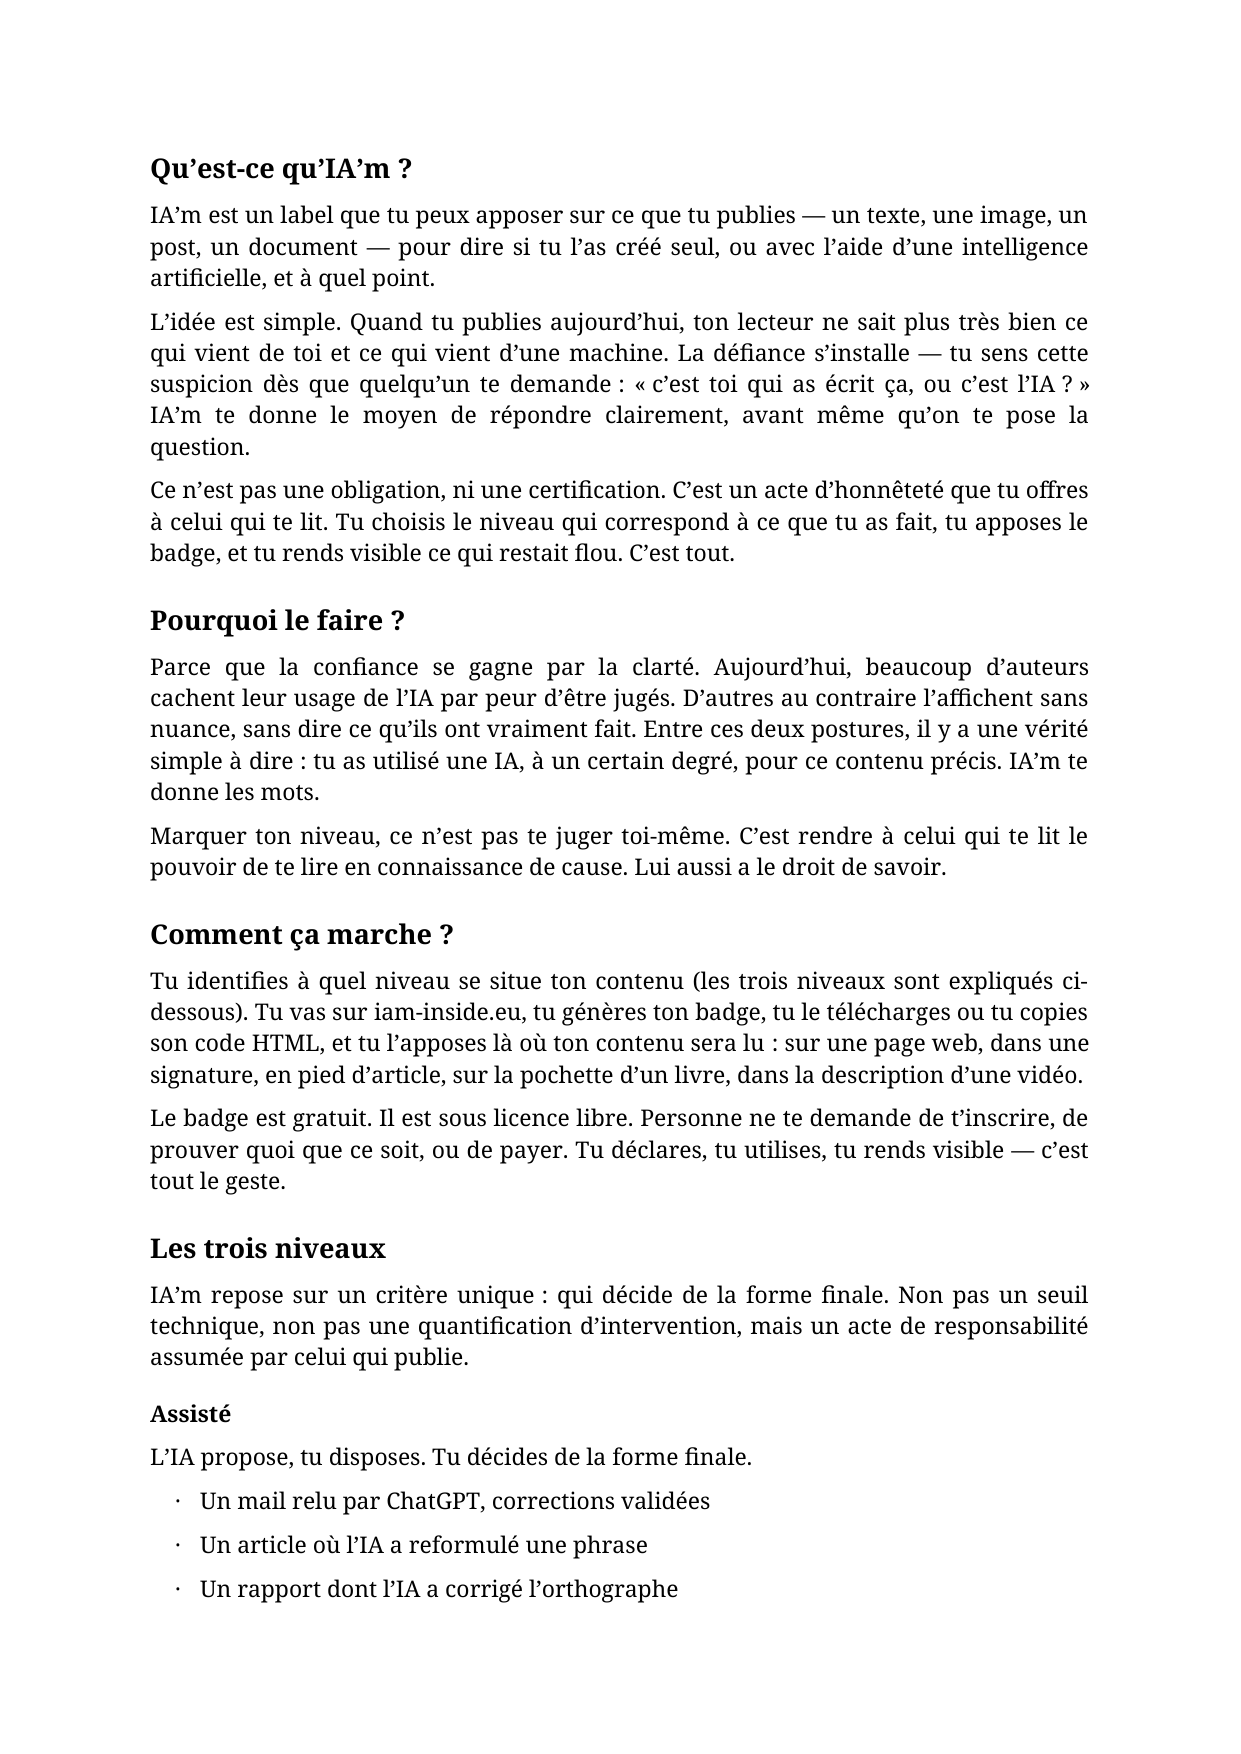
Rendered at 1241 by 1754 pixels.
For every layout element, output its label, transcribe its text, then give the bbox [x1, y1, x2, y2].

text Le badge est gratuit. Il est sous licence libre. Personne ne te demande de t’inscrire, de prouver quoi que ce soit, ou de payer. Tu déclares, tu utilises, tu rends visible — c’est tout le geste. [150, 1102, 1090, 1196]
text L’idée est simple. Quand tu publies aujourd’hui, ton lecteur ne sait plus très bien ce qui vient de toi et ce qui vient d’une machine. La défiance s’installe — tu sens cette suspicion dès que quelqu’un te demande : « c’est toi qui as écrit ça, ou c’est l’IA ? » IA’m te donne le moyen de répondre clairement, avant même qu’on te pose la question. [150, 306, 1090, 462]
subtitle Les trois niveaux [150, 1229, 1090, 1266]
text IA’m est un label que tu peux apposer sur ce que tu publies — un texte, une image, un post, un document — pour dire si tu l’as créé seul, ou avec l’aide d’une intelligence artificielle, et à quel point. [150, 199, 1090, 293]
subtitle Pourquoi le faire ? [150, 601, 1090, 638]
text Marquer ton niveau, ce n’est pas te juger toi-même. C’est rendre à celui qui te lit le pouvoir de te lire en connaissance de cause. Lui aussi a le droit de savoir. [150, 819, 1090, 882]
text Assisté [150, 1397, 1090, 1429]
list Un rapport dont l’IA a corrigé l’orthographe [175, 1572, 1090, 1604]
list Un article où l’IA a reformulé une phrase [175, 1529, 1090, 1560]
list Un mail relu par ChatGPT, corrections validées [175, 1485, 1090, 1516]
subtitle Qu’est-ce qu’IA’m ? [150, 150, 1090, 187]
text Tu identifies à quel niveau se situe ton contenu (les trois niveaux sont expliqués ci-dessous). Tu vas sur iam-inside.eu, tu génères ton badge, tu le télécharges ou tu copies son code HTML, et tu l’apposes là où ton contenu sera lu : sur une page web, dans une signature, en pied d’article, sur la pochette d’un livre, dans la description d’une vidéo. [150, 965, 1090, 1090]
subtitle Comment ça marche ? [150, 915, 1090, 952]
text L’IA propose, tu disposes. Tu décides de la forme finale. [150, 1441, 1090, 1472]
text IA’m repose sur un critère unique : qui décide de la forme finale. Non pas un seuil technique, non pas une quantification d’intervention, mais un acte de responsabilité assumée par celui qui publie. [150, 1279, 1090, 1372]
text Ce n’est pas une obligation, ni une certification. C’est un acte d’honnêteté que tu offres à celui qui te lit. Tu choisis le niveau qui correspond à ce que tu as fait, tu apposes le badge, et tu rends visible ce qui restait flou. C’est tout. [150, 474, 1090, 568]
text Parce que la confiance se gagne par la clarté. Aujourd’hui, beaucoup d’auteurs cachent leur usage de l’IA par peur d’être jugés. D’autres au contraire l’affichent sans nuance, sans dire ce qu’ils ont vraiment fait. Entre ces deux postures, il y a une vérité simple à dire : tu as utilisé une IA, à un certain degré, pour ce contenu précis. IA’m te donne les mots. [150, 651, 1090, 807]
